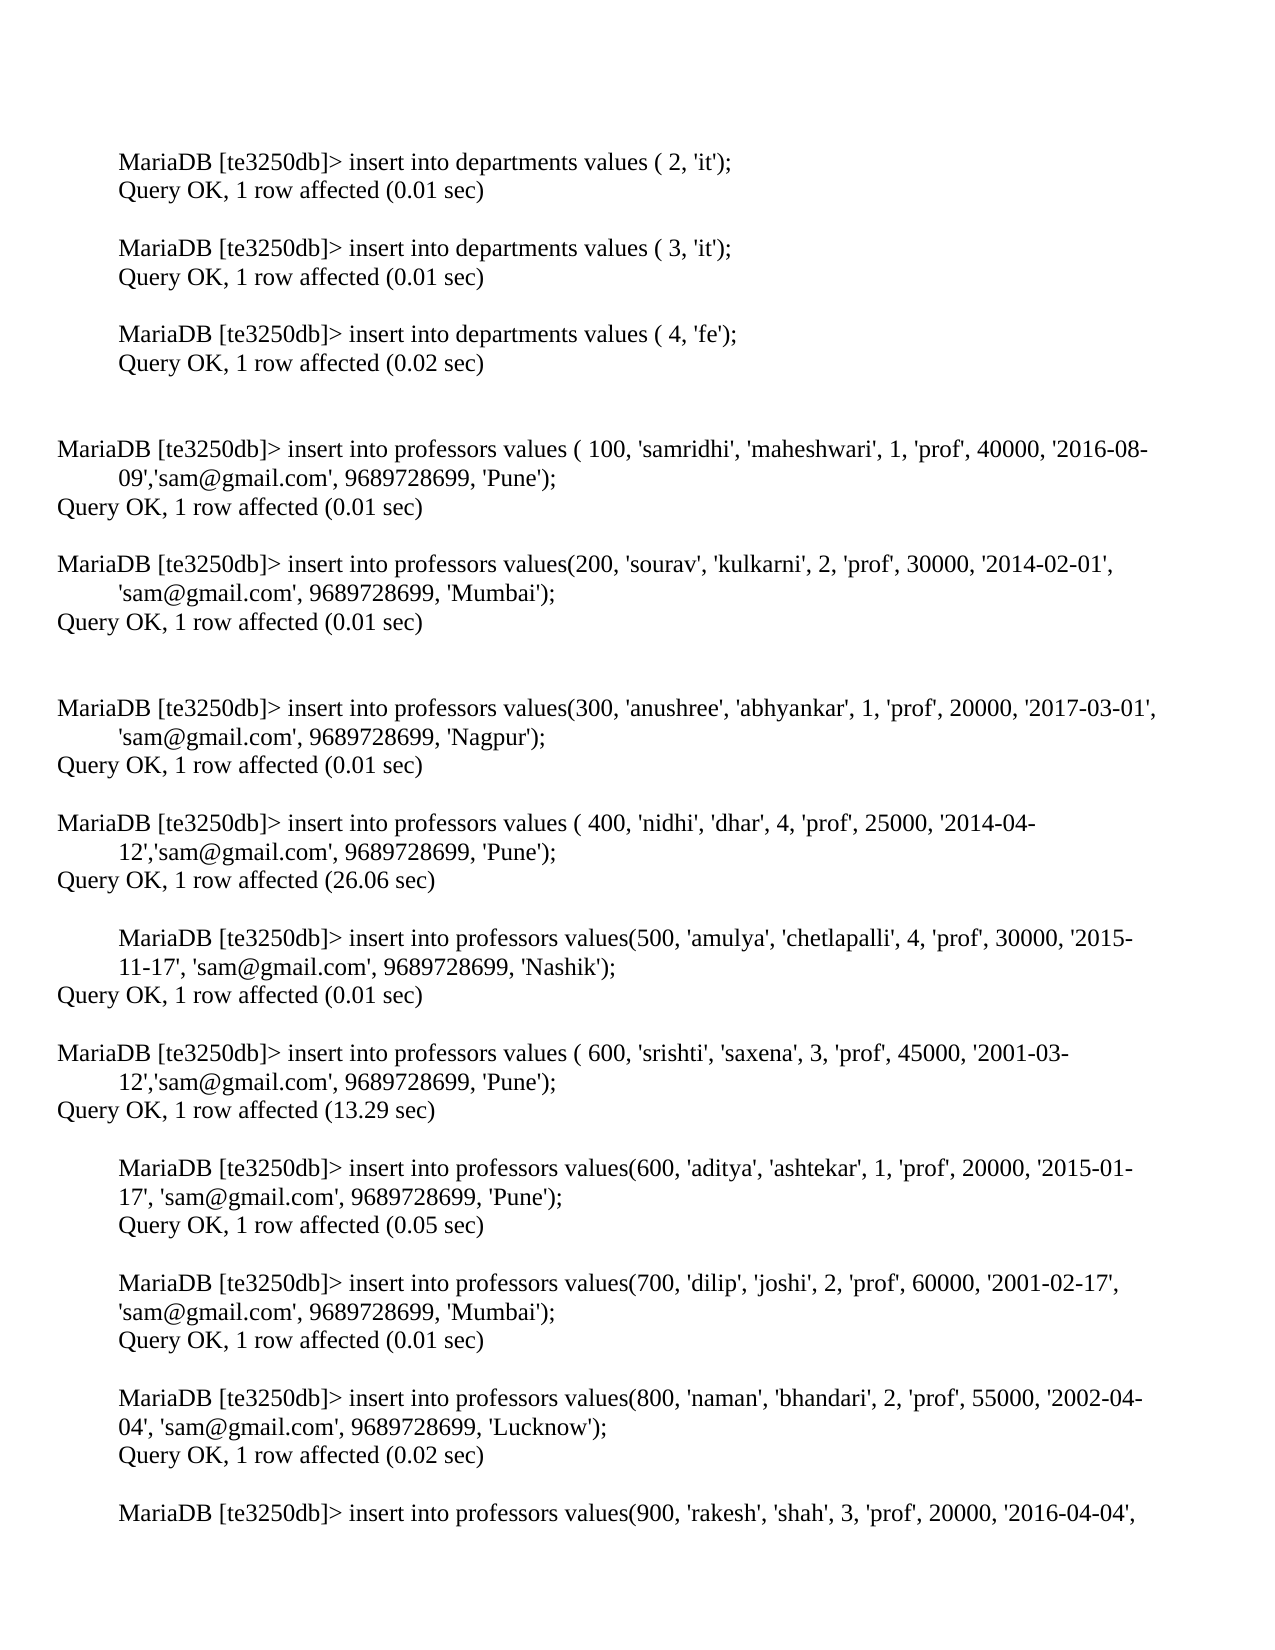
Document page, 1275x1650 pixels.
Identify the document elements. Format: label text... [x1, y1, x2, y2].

text Query OK, 1 row affected (0.01 sec) [118, 1326, 1157, 1354]
text Query OK, 1 row affected (0.01 sec) [57, 981, 1241, 1009]
text MariaDB [te3250db]> insert into professors values(700, 'dilip', 'joshi', 2, 'prof', 60000, '2001-02-17', 'sam@gmail.com', 9689728699, 'Mumbai'); [118, 1268, 1157, 1326]
text MariaDB [te3250db]> insert into departments values ( 3, 'it'); [118, 233, 1157, 262]
text MariaDB [te3250db]> insert into professors values ( 600, 'srishti', 'saxena', 3, 'prof', 45000, '2001-03-12','sam@gmail.com', 9689728699, 'Pune'); [57, 1038, 1241, 1096]
text MariaDB [te3250db]> insert into professors values ( 400, 'nidhi', 'dhar', 4, 'prof', 25000, '2014-04-12','sam@gmail.com', 9689728699, 'Pune'); [57, 808, 1241, 866]
text MariaDB [te3250db]> insert into professors values(800, 'naman', 'bhandari', 2, 'prof', 55000, '2002-04-04', 'sam@gmail.com', 9689728699, 'Lucknow'); [118, 1383, 1157, 1441]
text MariaDB [te3250db]> insert into professors values ( 100, 'samridhi', 'maheshwari', 1, 'prof', 40000, '2016-08-09','sam@gmail.com', 9689728699, 'Pune'); [57, 434, 1241, 492]
text Query OK, 1 row affected (26.06 sec) [57, 866, 1241, 894]
text MariaDB [te3250db]> insert into departments values ( 4, 'fe'); [118, 319, 1157, 348]
text Query OK, 1 row affected (0.02 sec) [118, 348, 1241, 377]
text Query OK, 1 row affected (0.01 sec) [118, 176, 1157, 204]
text MariaDB [te3250db]> insert into departments values ( 2, 'it'); [118, 147, 1157, 176]
text Query OK, 1 row affected (0.02 sec) [118, 1441, 1157, 1469]
text Query OK, 1 row affected (0.01 sec) [57, 607, 1241, 636]
text MariaDB [te3250db]> insert into professors values(200, 'sourav', 'kulkarni', 2, 'prof', 30000, '2014-02-01', 'sam@gmail.com', 9689728699, 'Mumbai'); [57, 549, 1241, 607]
text Query OK, 1 row affected (13.29 sec) [57, 1096, 1241, 1124]
text MariaDB [te3250db]> insert into professors values(600, 'aditya', 'ashtekar', 1, 'prof', 20000, '2015-01-17', 'sam@gmail.com', 9689728699, 'Pune'); [118, 1153, 1157, 1211]
text Query OK, 1 row affected (0.05 sec) [118, 1211, 1157, 1239]
text Query OK, 1 row affected (0.01 sec) [57, 492, 1241, 521]
text Query OK, 1 row affected (0.01 sec) [118, 262, 1157, 291]
text MariaDB [te3250db]> insert into professors values(900, 'rakesh', 'shah', 3, 'prof', 20000, '2016-04-04', [118, 1498, 1157, 1527]
text MariaDB [te3250db]> insert into professors values(300, 'anushree', 'abhyankar', 1, 'prof', 20000, '2017-03-01', 'sam@gmail.com', 9689728699, 'Nagpur'); [57, 693, 1241, 751]
text MariaDB [te3250db]> insert into professors values(500, 'amulya', 'chetlapalli', 4, 'prof', 30000, '2015-11-17', 'sam@gmail.com', 9689728699, 'Nashik'); [118, 923, 1157, 981]
text Query OK, 1 row affected (0.01 sec) [57, 751, 1241, 779]
